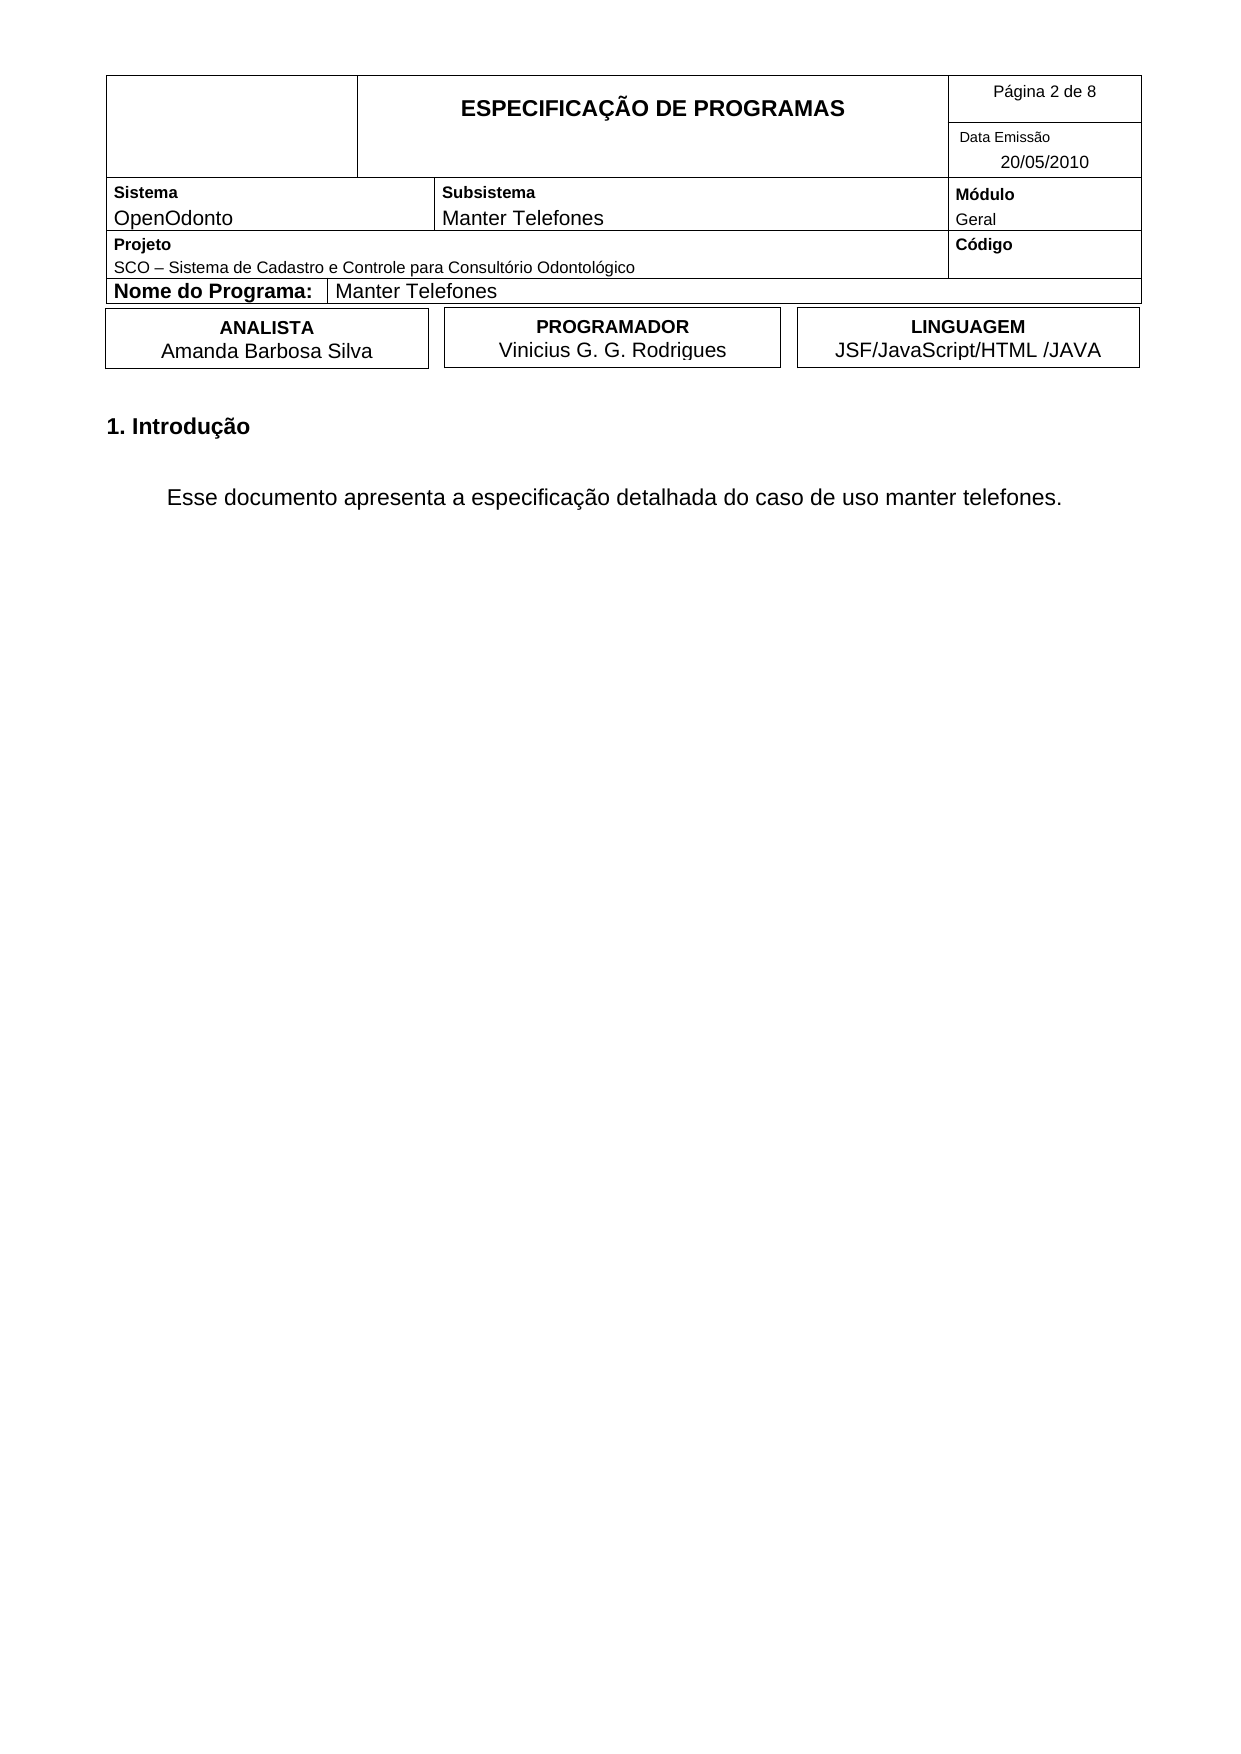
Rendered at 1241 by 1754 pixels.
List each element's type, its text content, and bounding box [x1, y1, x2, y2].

text Esse documento apresenta a especificação detalhada do caso de uso manter telefones. [167, 484, 1151, 511]
subtitle Introdução [106, 413, 1151, 439]
